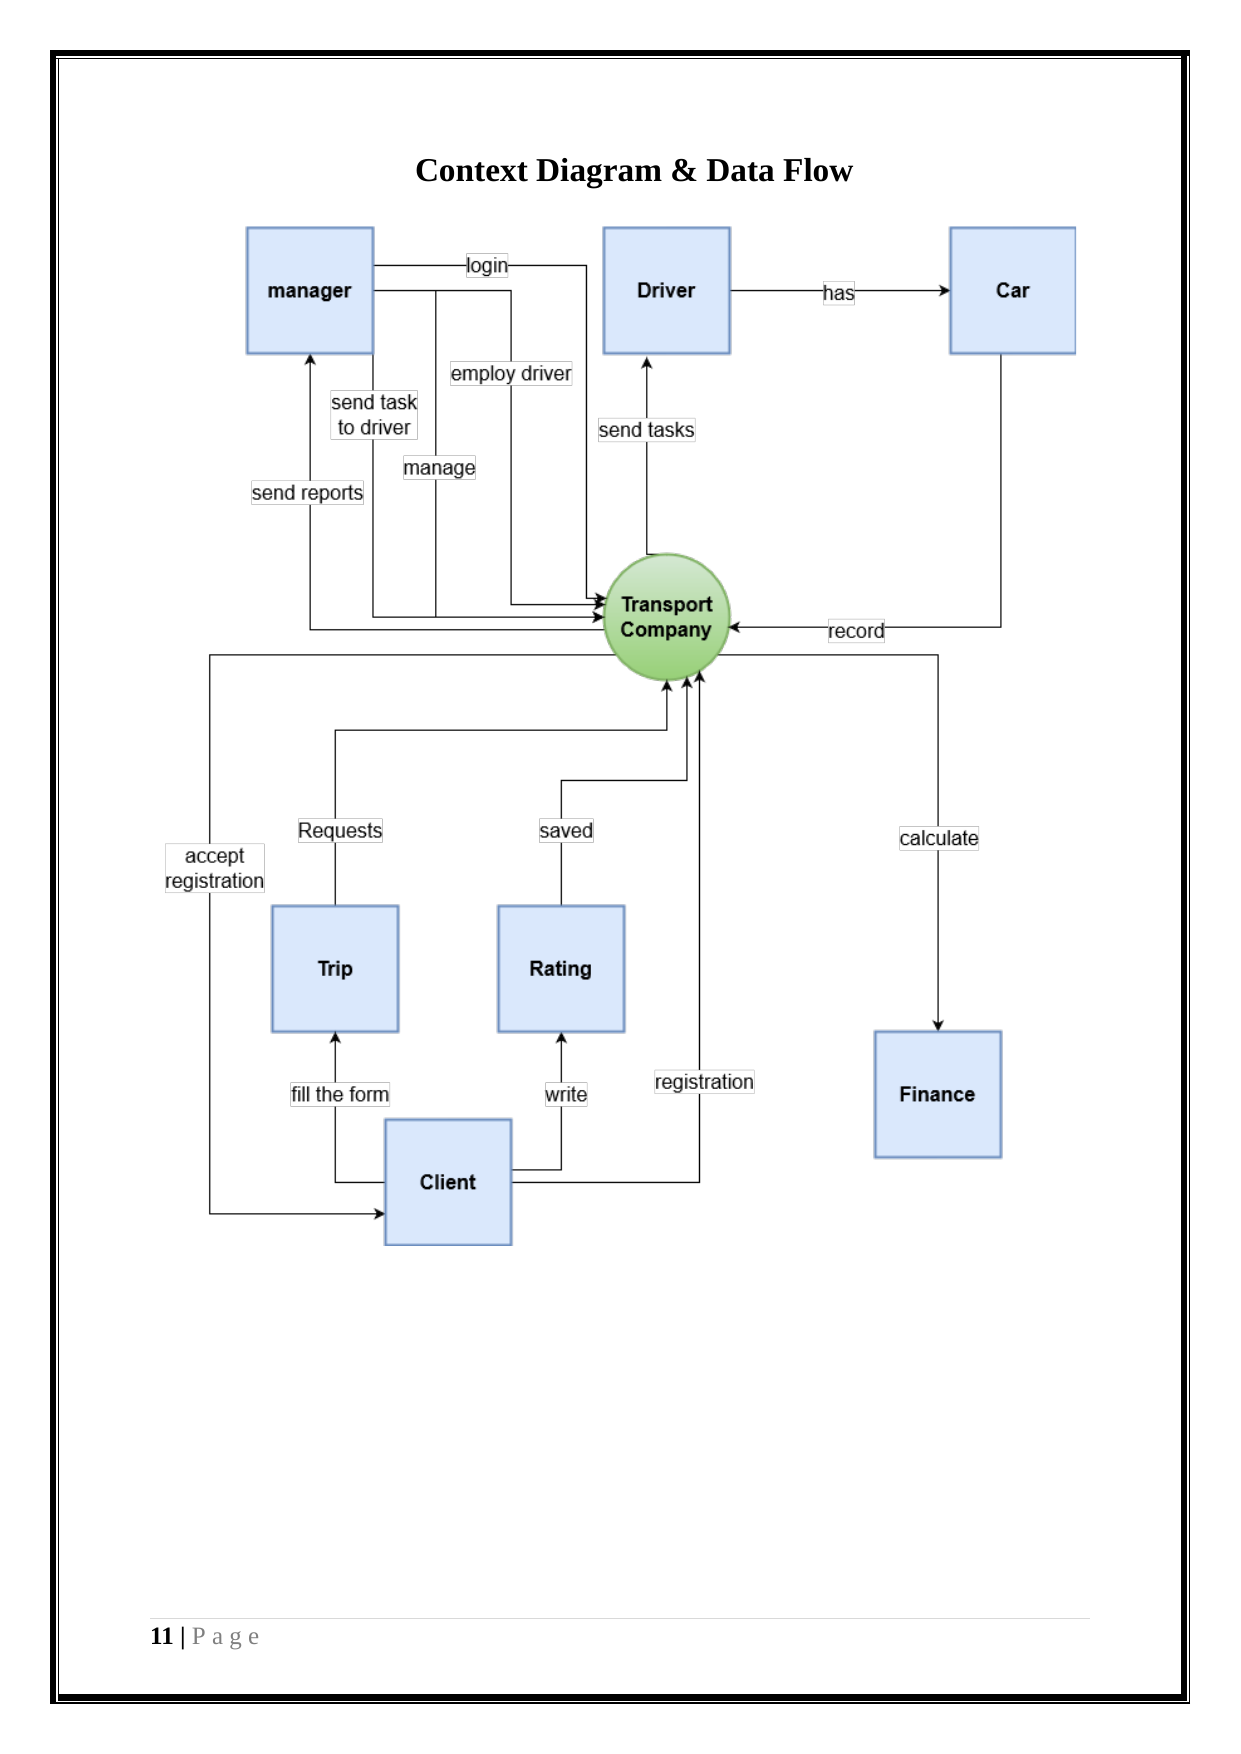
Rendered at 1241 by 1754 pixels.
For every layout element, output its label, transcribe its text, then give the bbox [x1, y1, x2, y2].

list Context Diagram & Data Flow [178, 150, 1090, 188]
picture [164, 226, 1077, 1246]
